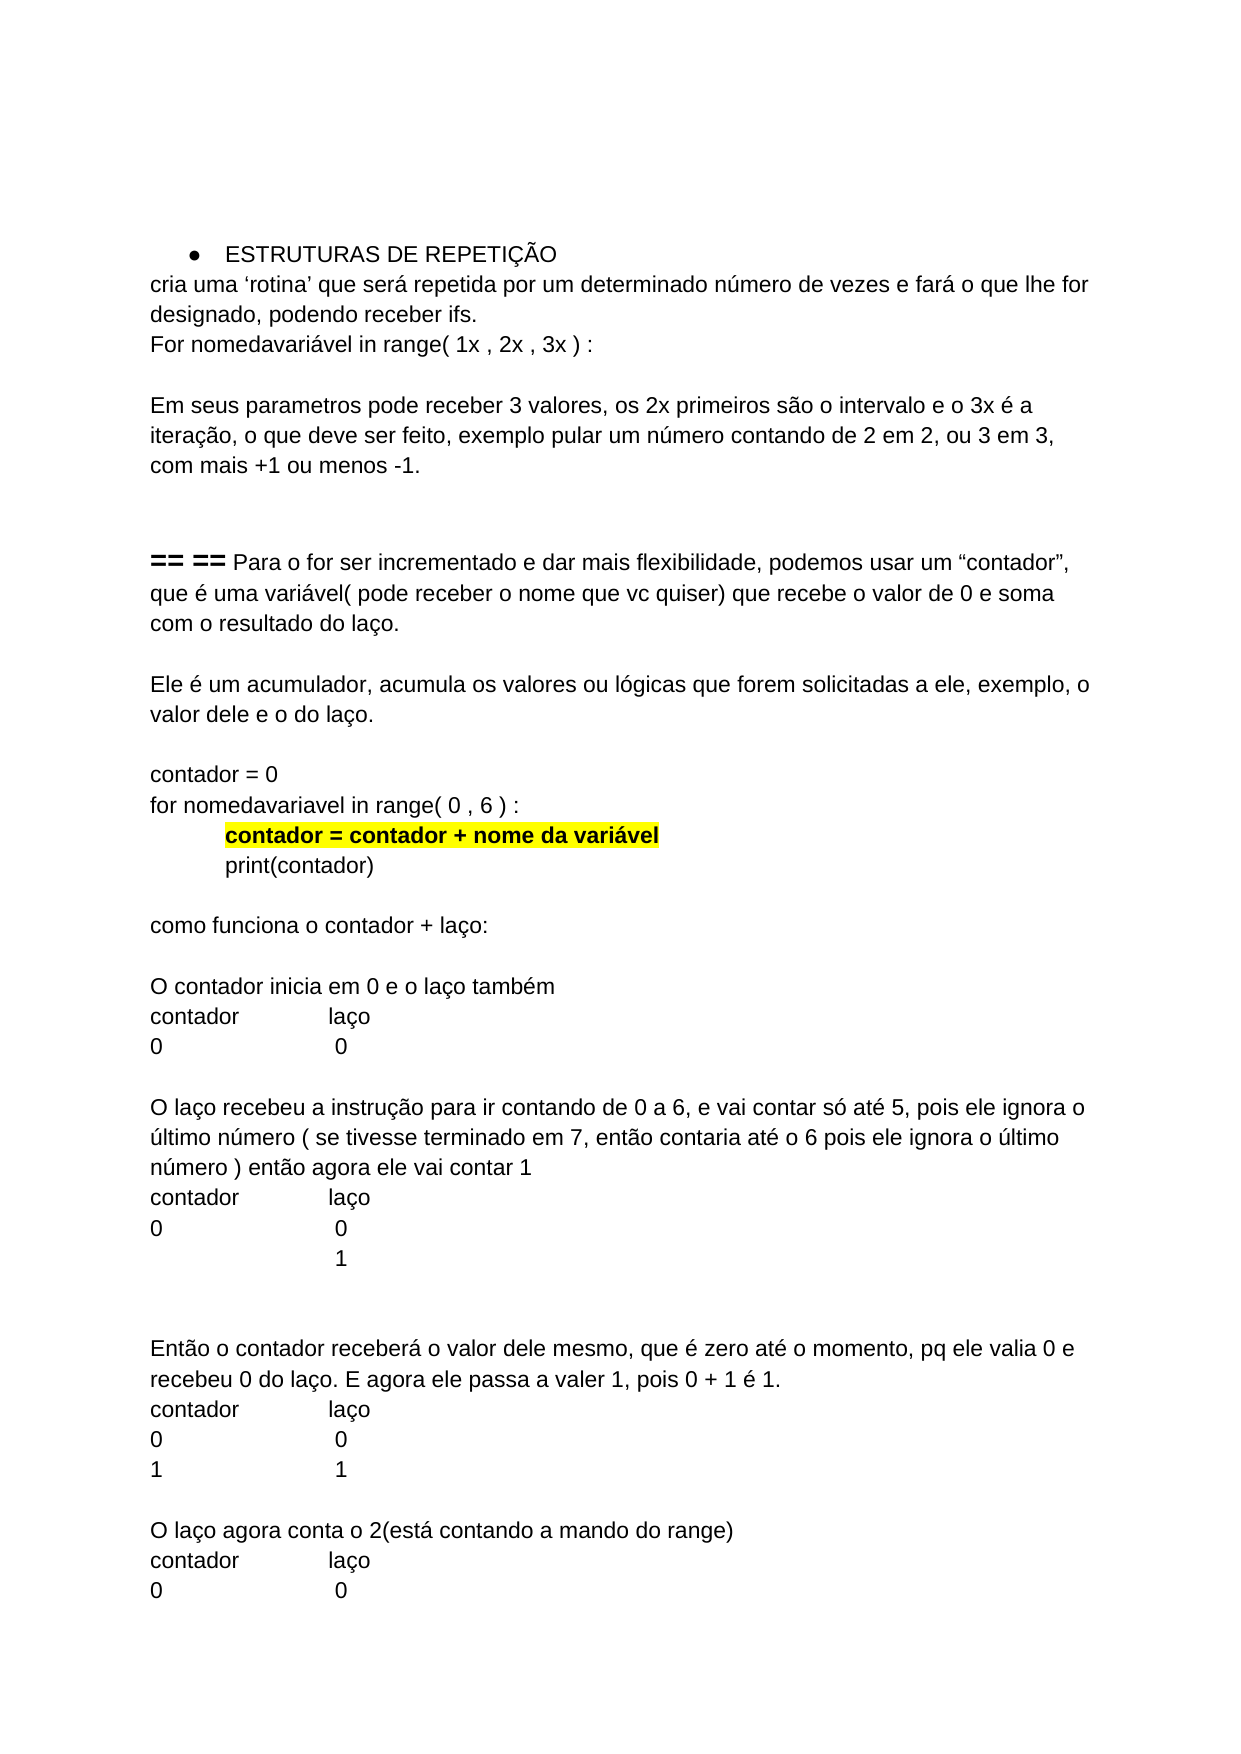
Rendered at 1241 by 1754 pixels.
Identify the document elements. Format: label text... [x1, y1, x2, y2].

list ESTRUTURAS DE REPETIÇÃO [187, 241, 1090, 267]
text contador laço [150, 1003, 1090, 1029]
text 1 1 [150, 1456, 1090, 1482]
text contador laço [150, 1396, 1090, 1422]
text 0 0 [150, 1426, 1090, 1452]
text == == Para o for ser incrementado e dar mais flexibilidade, podemos usar um “contador”, que é uma variável( pode receber o nome que vc quiser) que recebe o valor de 0 e soma com o resultado do laço. [150, 543, 1090, 637]
text O laço recebeu a instrução para ir contando de 0 a 6, e vai contar só até 5, pois ele ignora o último número ( se tivesse terminado em 7, então contaria até o 6 pois ele ignora o último número ) então agora ele vai contar 1 [150, 1094, 1090, 1180]
text 0 0 [150, 1033, 1090, 1059]
text O laço agora conta o 2(está contando a mando do range) [150, 1517, 1090, 1543]
text For nomedavariável in range( 1x , 2x , 3x ) : [150, 331, 1090, 358]
text cria uma ‘rotina’ que será repetida por um determinado número de vezes e fará o que lhe for designado, podendo receber ifs. [150, 271, 1090, 327]
text for nomedavariavel in range( 0 , 6 ) : [150, 792, 1090, 818]
text como funciona o contador + laço: [150, 912, 1090, 939]
text contador laço [150, 1184, 1090, 1211]
text Então o contador receberá o valor dele mesmo, que é zero até o momento, pq ele valia 0 e recebeu 0 do laço. E agora ele passa a valer 1, pois 0 + 1 é 1. [150, 1335, 1090, 1392]
text O contador inicia em 0 e o laço também [150, 973, 1090, 999]
text Em seus parametros pode receber 3 valores, os 2x primeiros são o intervalo e o 3x é a iteração, o que deve ser feito, exemplo pular um número contando de 2 em 2, ou 3 em 3, com mais +1 ou menos -1. [150, 392, 1090, 478]
text Ele é um acumulador, acumula os valores ou lógicas que forem solicitadas a ele, exemplo, o valor dele e o do laço. [150, 671, 1090, 727]
text 1 [150, 1245, 1090, 1271]
text 0 0 [150, 1577, 1090, 1603]
text 0 0 [150, 1214, 1090, 1241]
text print(contador) [150, 852, 1090, 878]
text contador = 0 [150, 761, 1090, 788]
text contador = contador + nome da variável [150, 822, 1090, 848]
text contador laço [150, 1547, 1090, 1573]
